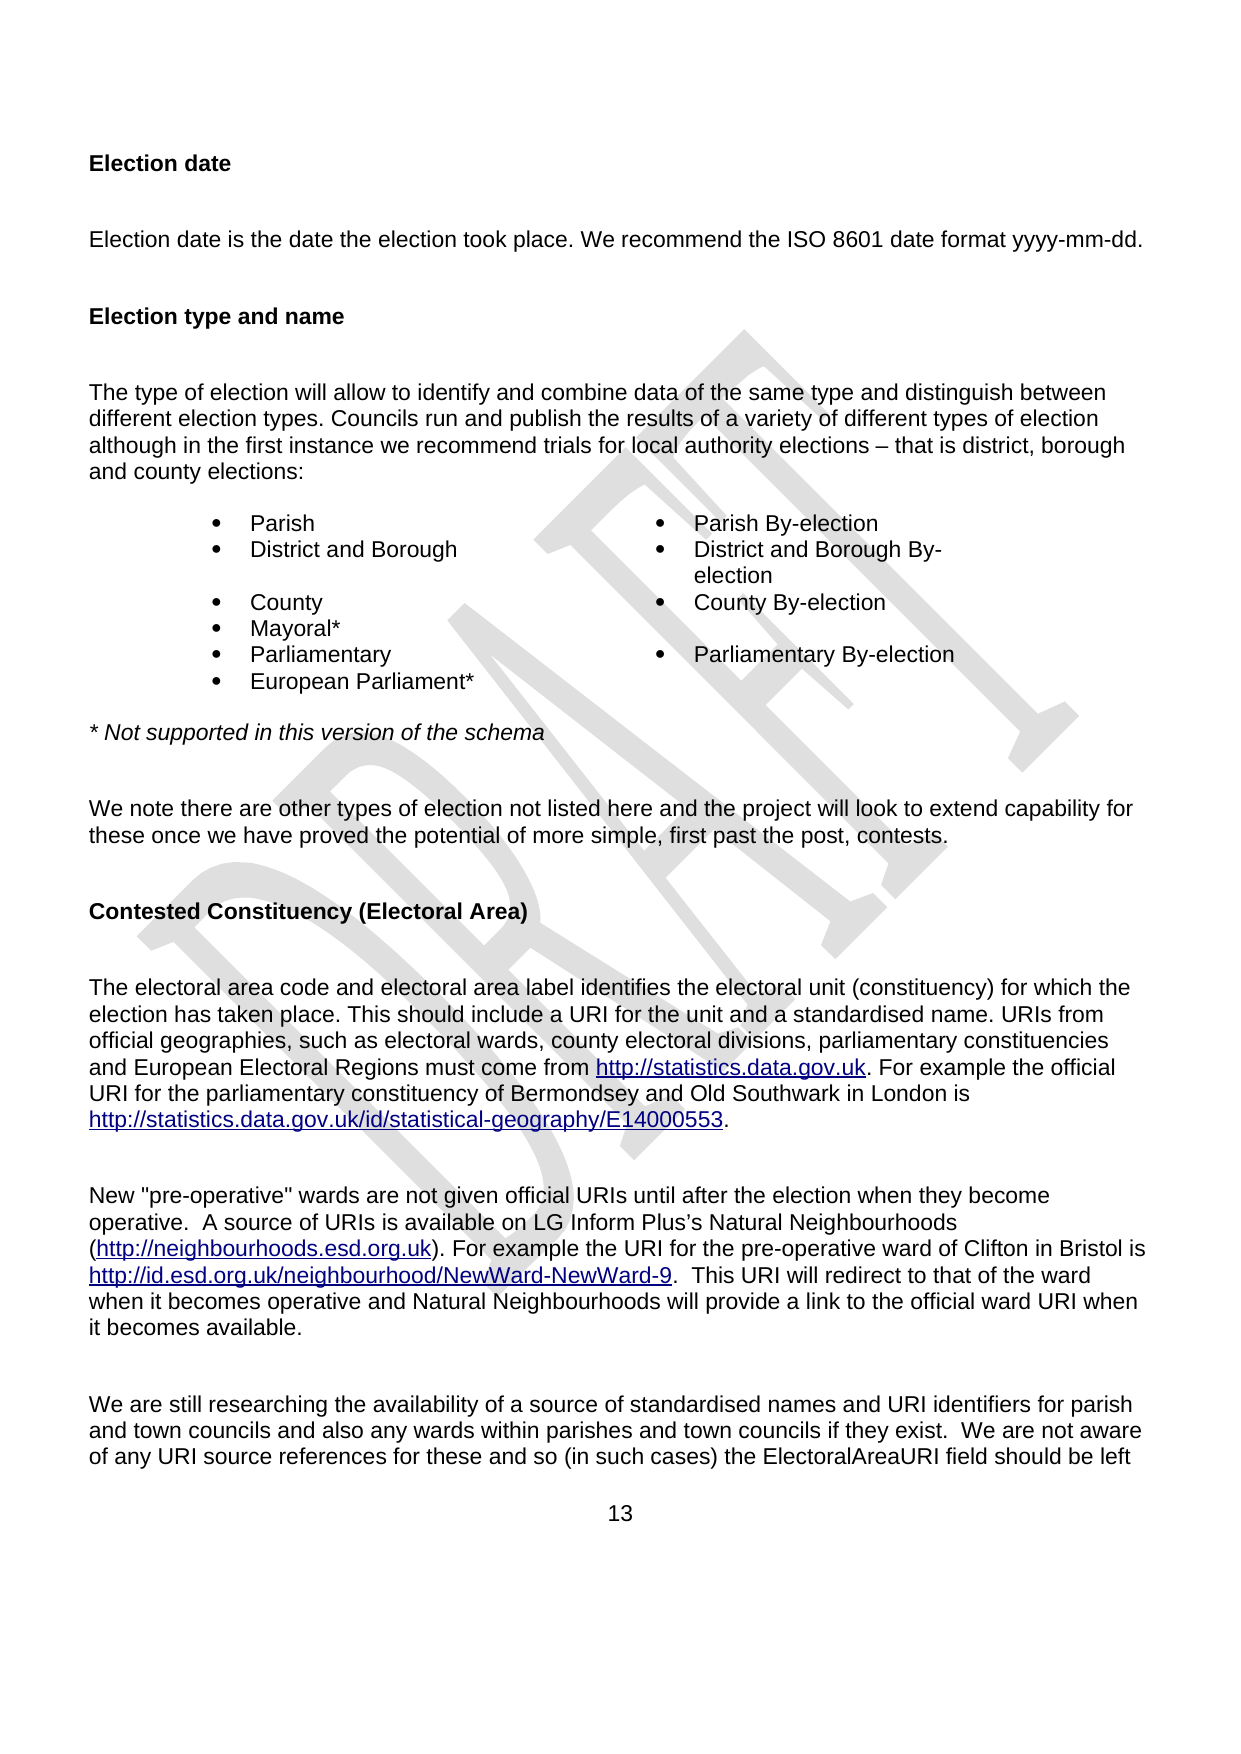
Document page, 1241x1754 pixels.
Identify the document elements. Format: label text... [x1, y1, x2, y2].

table_cell [778, 670, 829, 694]
table_cell Mayoral* [89, 615, 462, 641]
text Election date is the date the election took place. We recommend the ISO 8601 date format yyyy-mm-dd. [89, 226, 1152, 253]
table_cell Parliamentary By-election [792, 641, 955, 668]
table_cell [730, 668, 753, 680]
table_cell Parliamentary [89, 641, 483, 668]
table_cell District and Borough By-election [533, 541, 612, 588]
table_cell Parliamentary By-election [533, 641, 692, 668]
table_cell [502, 668, 532, 694]
text Contested Constituency (Electoral Area) [199, 898, 313, 924]
table_cell [482, 615, 532, 641]
text [781, 719, 1019, 745]
text We note there are other types of election not listed here and the project will look to extend capability for these once we have proved the potential of more simple, first past the post, contests. [857, 795, 1152, 848]
table_header Parish By-election [690, 510, 823, 536]
table_cell [819, 668, 976, 694]
text [542, 719, 604, 745]
table_cell County By-election [651, 589, 902, 615]
table_cell European Parliament* [89, 668, 504, 694]
table_header Parish By-election [836, 510, 976, 536]
text * Not supported in this version of the schema [89, 719, 543, 745]
text Contested Constituency (Electoral Area) [538, 898, 683, 924]
text We note there are other types of election not listed here and the project will look to extend capability for these once we have proved the potential of more simple, first past the post, contests. [602, 795, 681, 848]
text Contested Constituency (Electoral Area) [872, 898, 1152, 924]
table_cell District and Borough By-election [862, 536, 976, 588]
text Contested Constituency (Electoral Area) [438, 898, 510, 924]
table_cell District and Borough [89, 536, 532, 588]
table_cell [533, 589, 639, 615]
table_cell County [89, 589, 532, 615]
text [1052, 719, 1152, 745]
text Contested Constituency (Electoral Area) [330, 898, 426, 924]
table_header Parish [89, 510, 532, 536]
text The type of election will allow to identify and combine data of the same type and distinguish between different election types. Councils run and publish the results of a variety of different types of election although in the first instance we recommend trials for local authority elections – that is district, borough and county elections: [89, 379, 693, 484]
table_header Parish By-election [533, 510, 561, 536]
text We note there are other types of election not listed here and the project will look to extend capability for these once we have proved the potential of more simple, first past the post, contests. [465, 795, 624, 848]
table_header Parish By-election [592, 510, 700, 536]
text New "pre-operative" wards are not given official URIs until after the election when they become operative. A source of URIs is available on LG Inform Plus’s Natural Neighbourhoods (http://neighbourhoods.esd.org.uk). For example the URI for the pre-operative ward of Clifton in Bristol is http://id.esd.org.uk/neighbourhood/NewWard-NewWard-9. This URI will redirect to that of the ward when it becomes operative and Natural Neighbourhoods will provide a link to the official ward URI when it becomes available. [89, 1182, 1152, 1341]
table_cell [677, 615, 773, 641]
text We note there are other types of election not listed here and the project will look to extend capability for these once we have proved the potential of more simple, first past the post, contests. [89, 795, 350, 848]
text Contested Constituency (Electoral Area) [683, 898, 830, 924]
table_cell [766, 615, 928, 641]
text [616, 719, 769, 745]
table_cell [915, 589, 976, 615]
table_cell District and Borough By-election [598, 536, 875, 588]
text The electoral area code and electoral area label identifies the electoral unit (constituency) for which the election has taken place. This should include a URI for the unit and a standardised name. URIs from official geographies, such as electoral wards, county electoral divisions, parliamentary constituencies and European Electoral Regions must come from http://statistics.data.gov.uk. For example the official URI for the parliamentary constituency of Bermondsey and Old Southwark in London is http://statistics.data.gov.uk/id/statistical-geography/E14000553. [89, 974, 359, 1129]
table_cell [550, 668, 718, 694]
text We are still researching the availability of a source of standardised names and URI identifiers for parish and town councils and also any wards within parishes and town councils if they exist. We are not aware of any URI source references for these and so (in such cases) the ElectoralAreaURI field should be left [89, 1391, 1152, 1470]
table_cell [941, 615, 976, 641]
text Election type and name [89, 303, 1152, 329]
table_cell Parliamentary By-election [703, 641, 777, 668]
text Contested Constituency (Electoral Area) [89, 898, 173, 924]
text We note there are other types of election not listed here and the project will look to extend capability for these once we have proved the potential of more simple, first past the post, contests. [335, 795, 476, 848]
text The electoral area code and electoral area label identifies the electoral unit (constituency) for which the election has taken place. This should include a URI for the unit and a standardised name. URIs from official geographies, such as electoral wards, county electoral divisions, parliamentary constituencies and European Electoral Regions must come from http://statistics.data.gov.uk. For example the official URI for the parliamentary constituency of Bermondsey and Old Southwark in London is http://statistics.data.gov.uk/id/statistical-geography/E14000553. [514, 974, 1152, 1132]
text We note there are other types of election not listed here and the project will look to extend capability for these once we have proved the potential of more simple, first past the post, contests. [714, 795, 872, 848]
table_cell [533, 615, 665, 641]
text Election date [89, 150, 1152, 176]
text The electoral area code and electoral area label identifies the electoral unit (constituency) for which the election has taken place. This should include a URI for the unit and a standardised name. URIs from official geographies, such as electoral wards, county electoral divisions, parliamentary constituencies and European Electoral Regions must come from http://statistics.data.gov.uk. For example the official URI for the parliamentary constituency of Bermondsey and Old Southwark in London is http://statistics.data.gov.uk/id/statistical-geography/E14000553. [243, 974, 519, 1129]
text The electoral area code and electoral area label identifies the electoral unit (constituency) for which the election has taken place. This should include a URI for the unit and a standardised name. URIs from official geographies, such as electoral wards, county electoral divisions, parliamentary constituencies and European Electoral Regions must come from http://statistics.data.gov.uk. For example the official URI for the parliamentary constituency of Bermondsey and Old Southwark in London is http://statistics.data.gov.uk/id/statistical-geography/E14000553. [421, 974, 626, 1129]
text The type of election will allow to identify and combine data of the same type and distinguish between different election types. Councils run and publish the results of a variety of different types of election although in the first instance we recommend trials for local authority elections – that is district, borough and county elections: [726, 379, 1152, 484]
